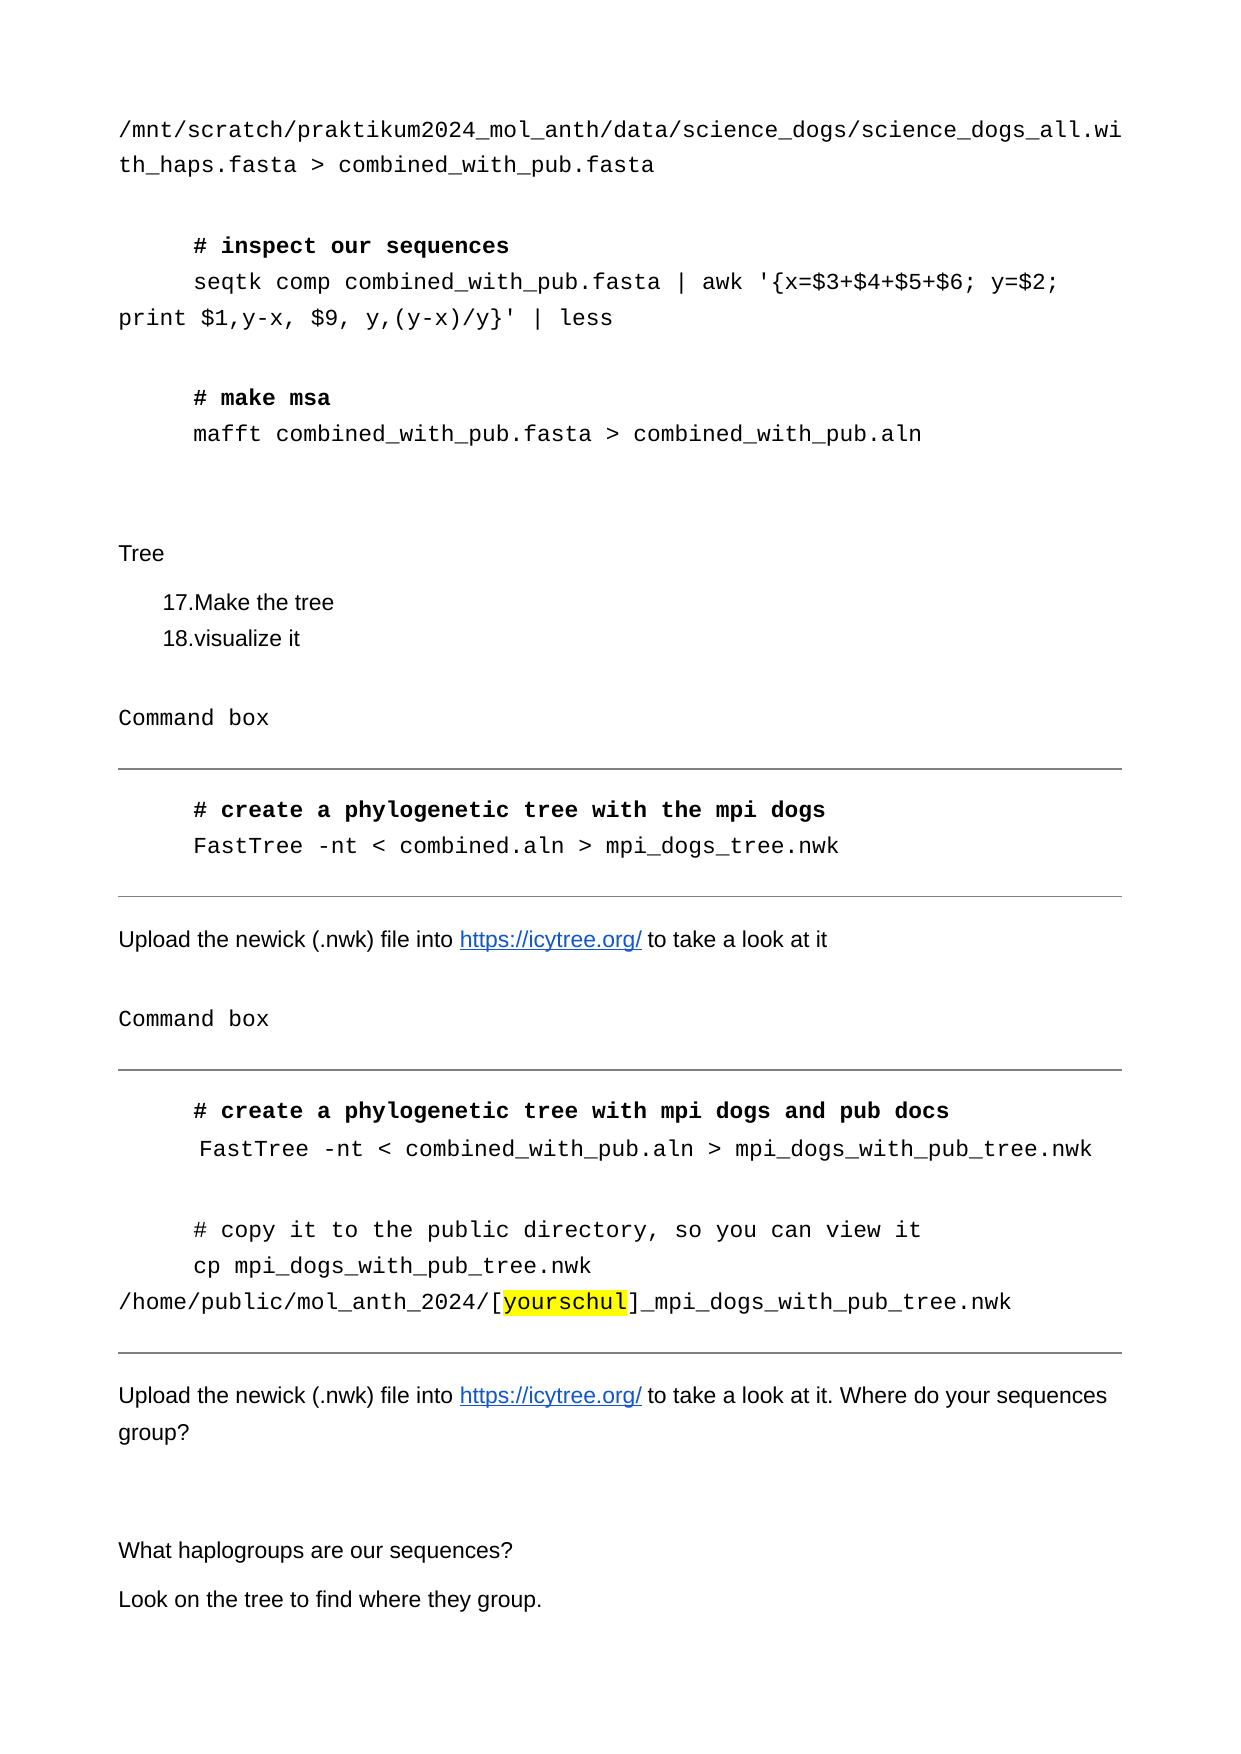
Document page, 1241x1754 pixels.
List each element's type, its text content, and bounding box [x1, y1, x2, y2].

list visualize it [162, 625, 1122, 652]
text Command box [118, 1007, 1122, 1033]
text seqtk comp combined_with_pub.fasta | awk '{x=$3+$4+$5+$6; y=$2; print $1,y-x, $9, y,(y-x)/y}' | less [118, 270, 1122, 332]
text FastTree -nt < combined_with_pub.aln > mpi_dogs_with_pub_tree.nwk [118, 1135, 1122, 1163]
text # copy it to the public directory, so you can view it [118, 1219, 1122, 1245]
text # make msa [118, 386, 1122, 412]
text mafft combined_with_pub.fasta > combined_with_pub.aln [118, 422, 1122, 448]
text # create a phylogenetic tree with mpi dogs and pub docs [118, 1099, 1122, 1125]
text Upload the newick (.nwk) file into https://icytree.org/ to take a look at it [118, 926, 1122, 953]
text Look on the tree to find where they group. [118, 1586, 1122, 1612]
subtitle Tree [118, 540, 1122, 566]
text # create a phylogenetic tree with the mpi dogs [118, 798, 1122, 824]
text FastTree -nt < combined.aln > mpi_dogs_tree.nwk [118, 834, 1122, 860]
list Make the tree [162, 589, 1122, 615]
text Upload the newick (.nwk) file into https://icytree.org/ to take a look at it. Where do your sequences group? [118, 1382, 1122, 1445]
text cp mpi_dogs_with_pub_tree.nwk /home/public/mol_anth_2024/[yourschul]_mpi_dogs_with_pub_tree.nwk [118, 1254, 1122, 1316]
subtitle What haplogroups are our sequences? [118, 1537, 1122, 1564]
text /mnt/scratch/praktikum2024_mol_anth/data/science_dogs/science_dogs_all.with_haps.fasta > combined_with_pub.fasta [118, 118, 1122, 180]
text # inspect our sequences [118, 234, 1122, 260]
text Command box [118, 706, 1122, 732]
